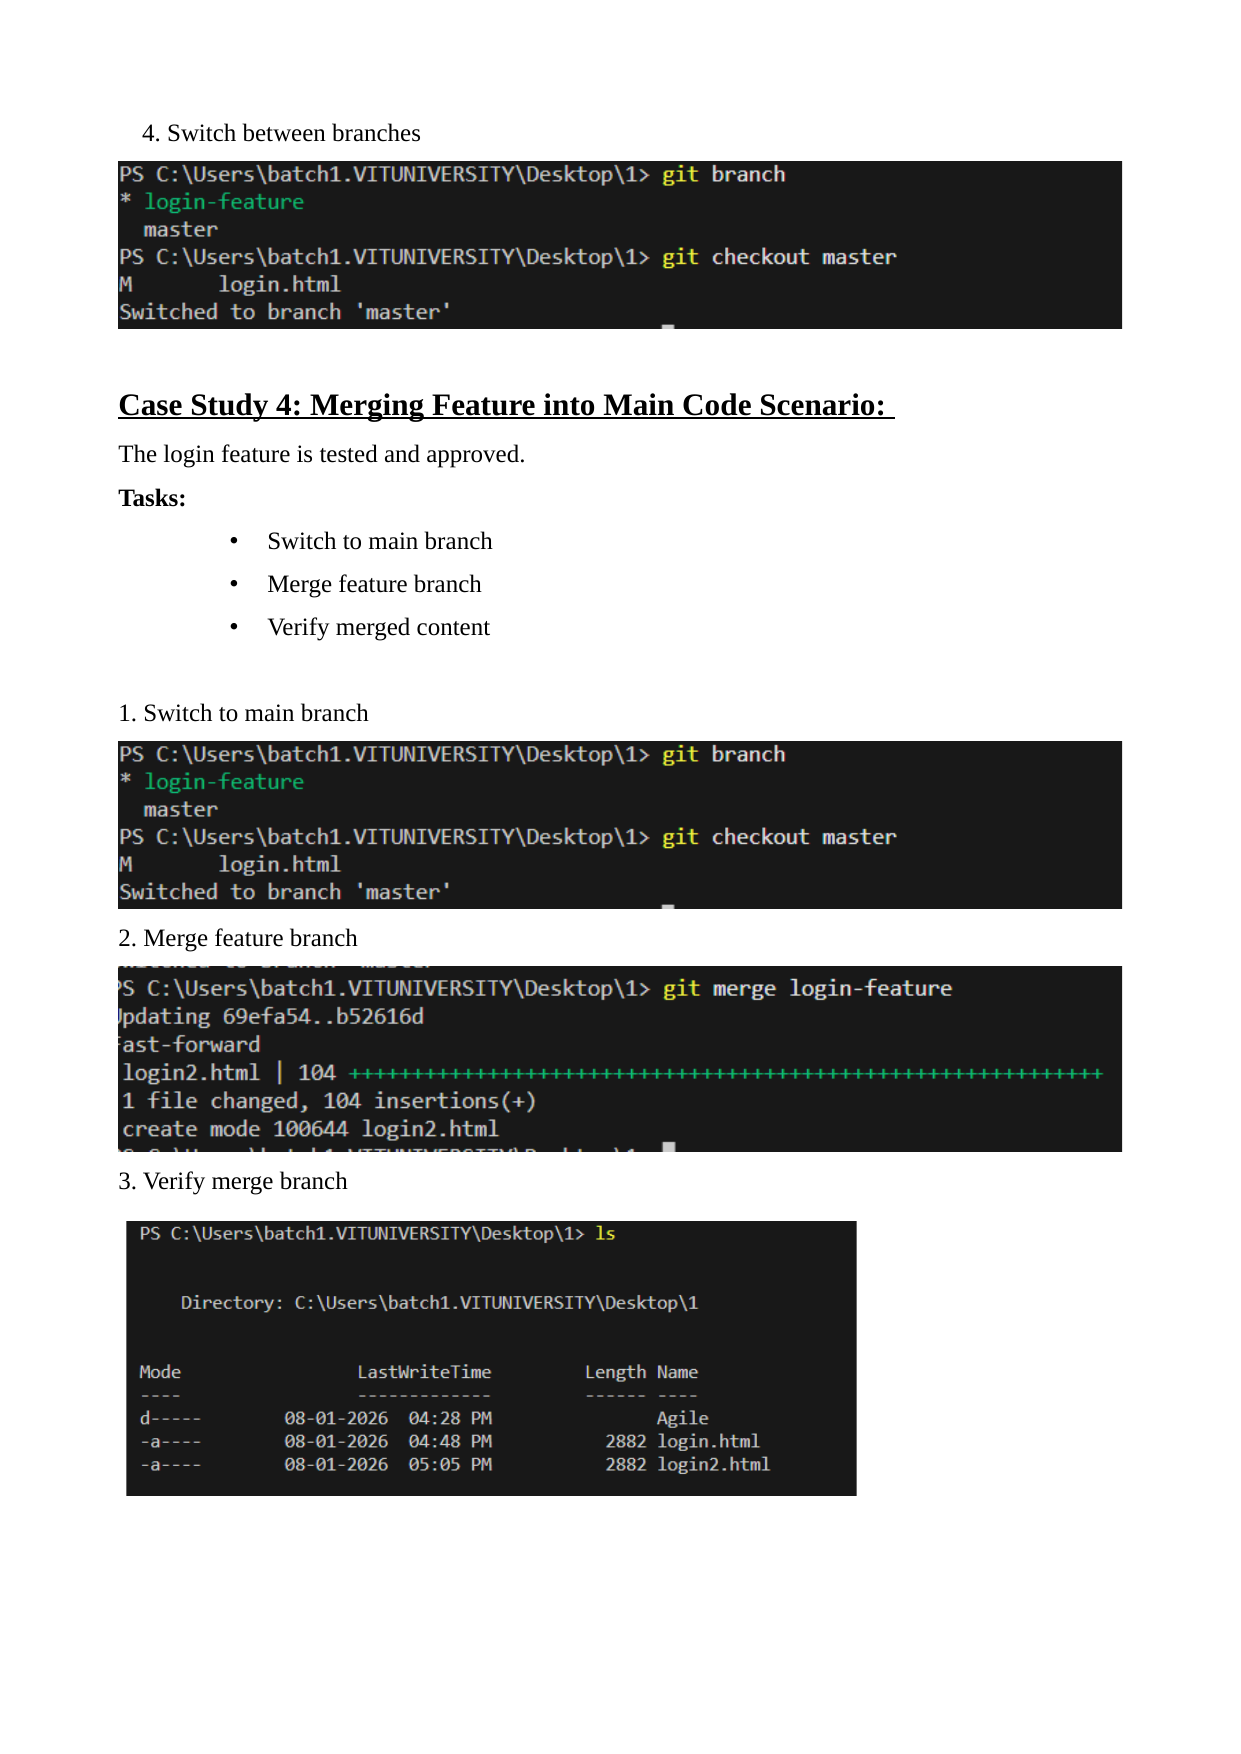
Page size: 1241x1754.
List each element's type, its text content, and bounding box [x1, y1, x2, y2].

list 4. Switch between branches [118, 118, 1122, 147]
list Verify merged content [229, 612, 1122, 641]
text 1. Switch to main branch [118, 698, 1122, 727]
text Case Study 4: Merging Feature into Main Code Scenario: [118, 386, 1122, 422]
text 3. Verify merge branch [118, 1152, 1122, 1195]
text The login feature is tested and approved. [118, 439, 1122, 468]
list Merge feature branch [229, 569, 1122, 598]
picture [118, 741, 1123, 909]
list Switch to main branch [229, 526, 1122, 554]
text Tasks: [118, 483, 1122, 511]
picture [118, 161, 1123, 329]
text 2. Merge feature branch [118, 909, 1122, 952]
picture [118, 966, 1123, 1152]
picture [126, 1221, 857, 1496]
